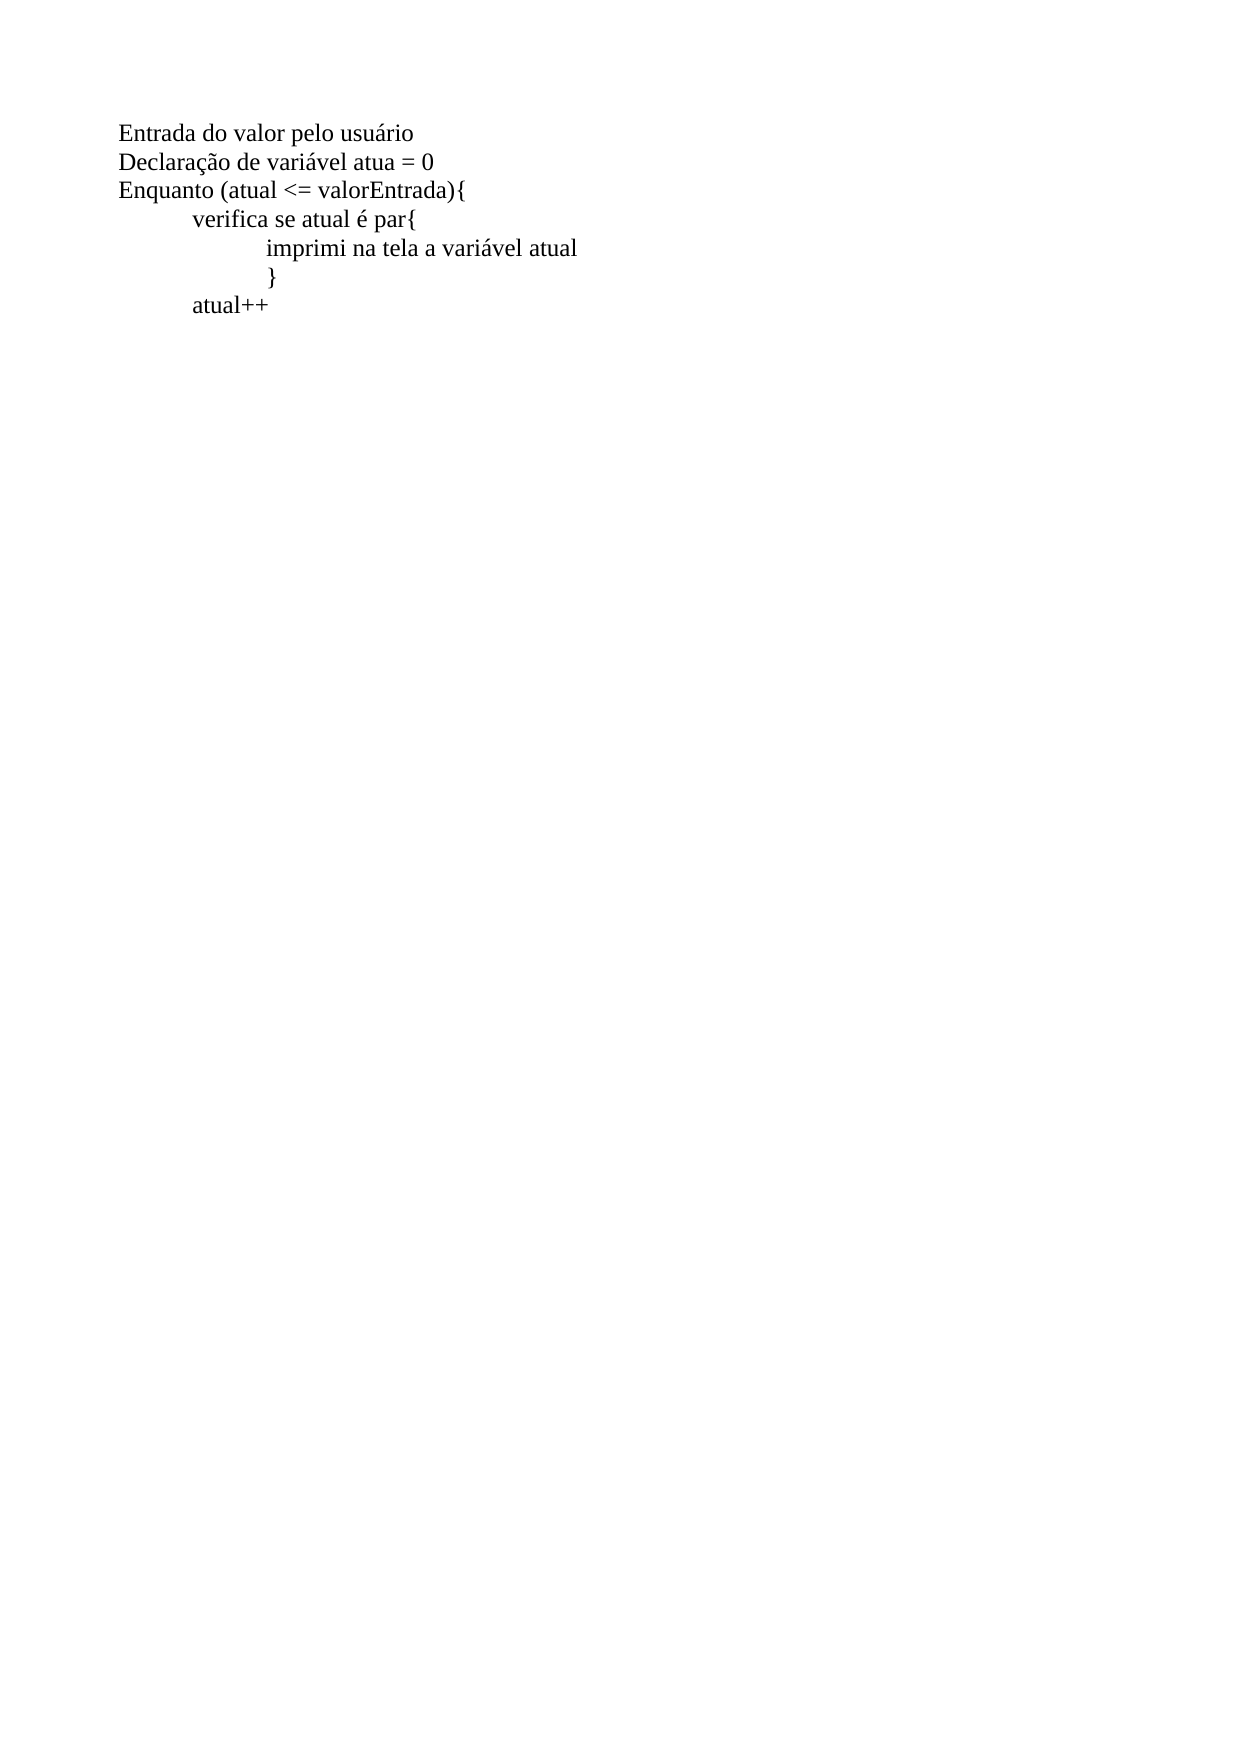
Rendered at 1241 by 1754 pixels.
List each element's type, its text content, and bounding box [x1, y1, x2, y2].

text Enquanto (atual <= valorEntrada){ [118, 176, 1122, 204]
text imprimi na tela a variável atual [118, 233, 1122, 262]
text verifica se atual é par{ [118, 204, 1122, 233]
text atual++ [118, 291, 1122, 319]
text Declaração de variável atua = 0 [118, 147, 1122, 176]
text } [118, 262, 1122, 291]
text Entrada do valor pelo usuário [118, 118, 1122, 147]
